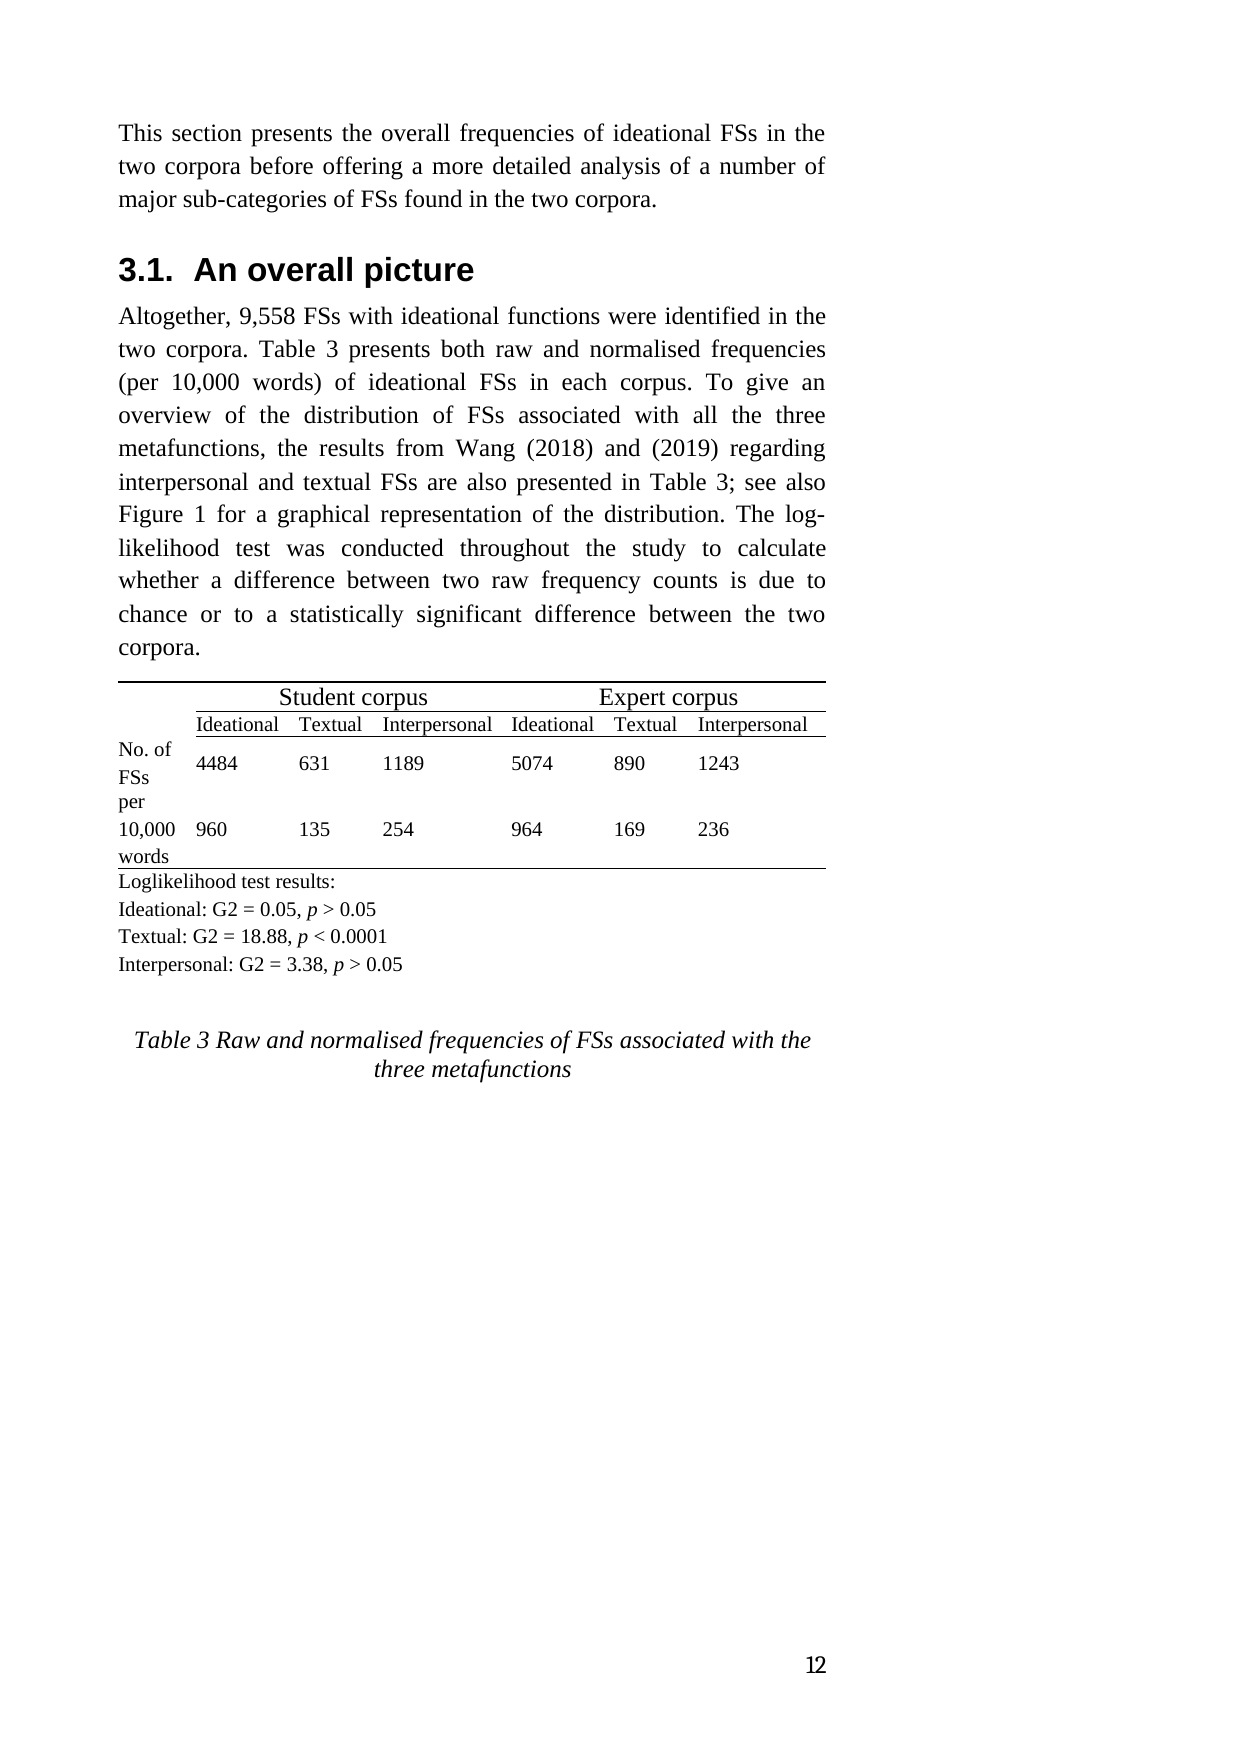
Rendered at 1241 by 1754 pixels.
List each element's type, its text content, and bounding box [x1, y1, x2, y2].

table_cell 236 [698, 789, 826, 868]
table_header Expert corpus [511, 683, 826, 711]
text Altogether, 9,558 FSs with ideational functions were identified in the two corpora. Table 3 presents both raw and normalised frequencies (per 10,000 words) of ideational FSs in each corpus. To give an overview of the distribution of FSs associated with all the three metafunctions, the results from Wang (2018) and (2019) regarding interpersonal and textual FSs are also presented in Table 3; see also Figure 1 for a graphical representation of the distribution. The log-likelihood test was conducted throughout the study to calculate whether a difference between two raw frequency counts is due to chance or to a statistically significant difference between the two corpora. [118, 301, 827, 660]
text Loglikelihood test results: [118, 869, 827, 893]
table_cell Interpersonal [698, 712, 826, 736]
table_cell 169 [614, 789, 698, 868]
list An overall picture [118, 251, 827, 289]
table_cell 4484 [196, 737, 299, 789]
text This section presents the overall frequencies of ideational FSs in the two corpora before offering a more detailed analysis of a number of major sub-categories of FSs found in the two corpora. [118, 118, 827, 213]
table_cell Interpersonal [383, 712, 511, 736]
table_cell 1189 [383, 737, 511, 789]
table_header [118, 683, 196, 711]
table_cell 5074 [511, 737, 614, 789]
table_cell 254 [383, 789, 511, 868]
table_cell 1243 [698, 737, 826, 789]
table_cell Textual [299, 712, 382, 736]
text Ideational: G2 = 0.05, p > 0.05 [118, 897, 827, 921]
table_cell per 10,000 words [118, 789, 196, 868]
table_cell [118, 711, 196, 736]
text Table 3 Raw and normalised frequencies of FSs associated with the three metafunctions [118, 1025, 827, 1083]
table_cell Textual [614, 712, 698, 736]
table_header Student corpus [196, 683, 511, 711]
text Textual: G2 = 18.88, p < 0.0001 [118, 924, 827, 948]
table_cell No. of FSs [118, 736, 196, 789]
table_cell 890 [614, 737, 698, 789]
table_cell 631 [299, 737, 382, 789]
table_cell 135 [299, 789, 382, 868]
table_cell Ideational [196, 712, 299, 736]
table_cell Ideational [511, 712, 614, 736]
table_cell 960 [196, 789, 299, 868]
table_cell 964 [511, 789, 614, 868]
text Interpersonal: G2 = 3.38, p > 0.05 [118, 952, 827, 976]
